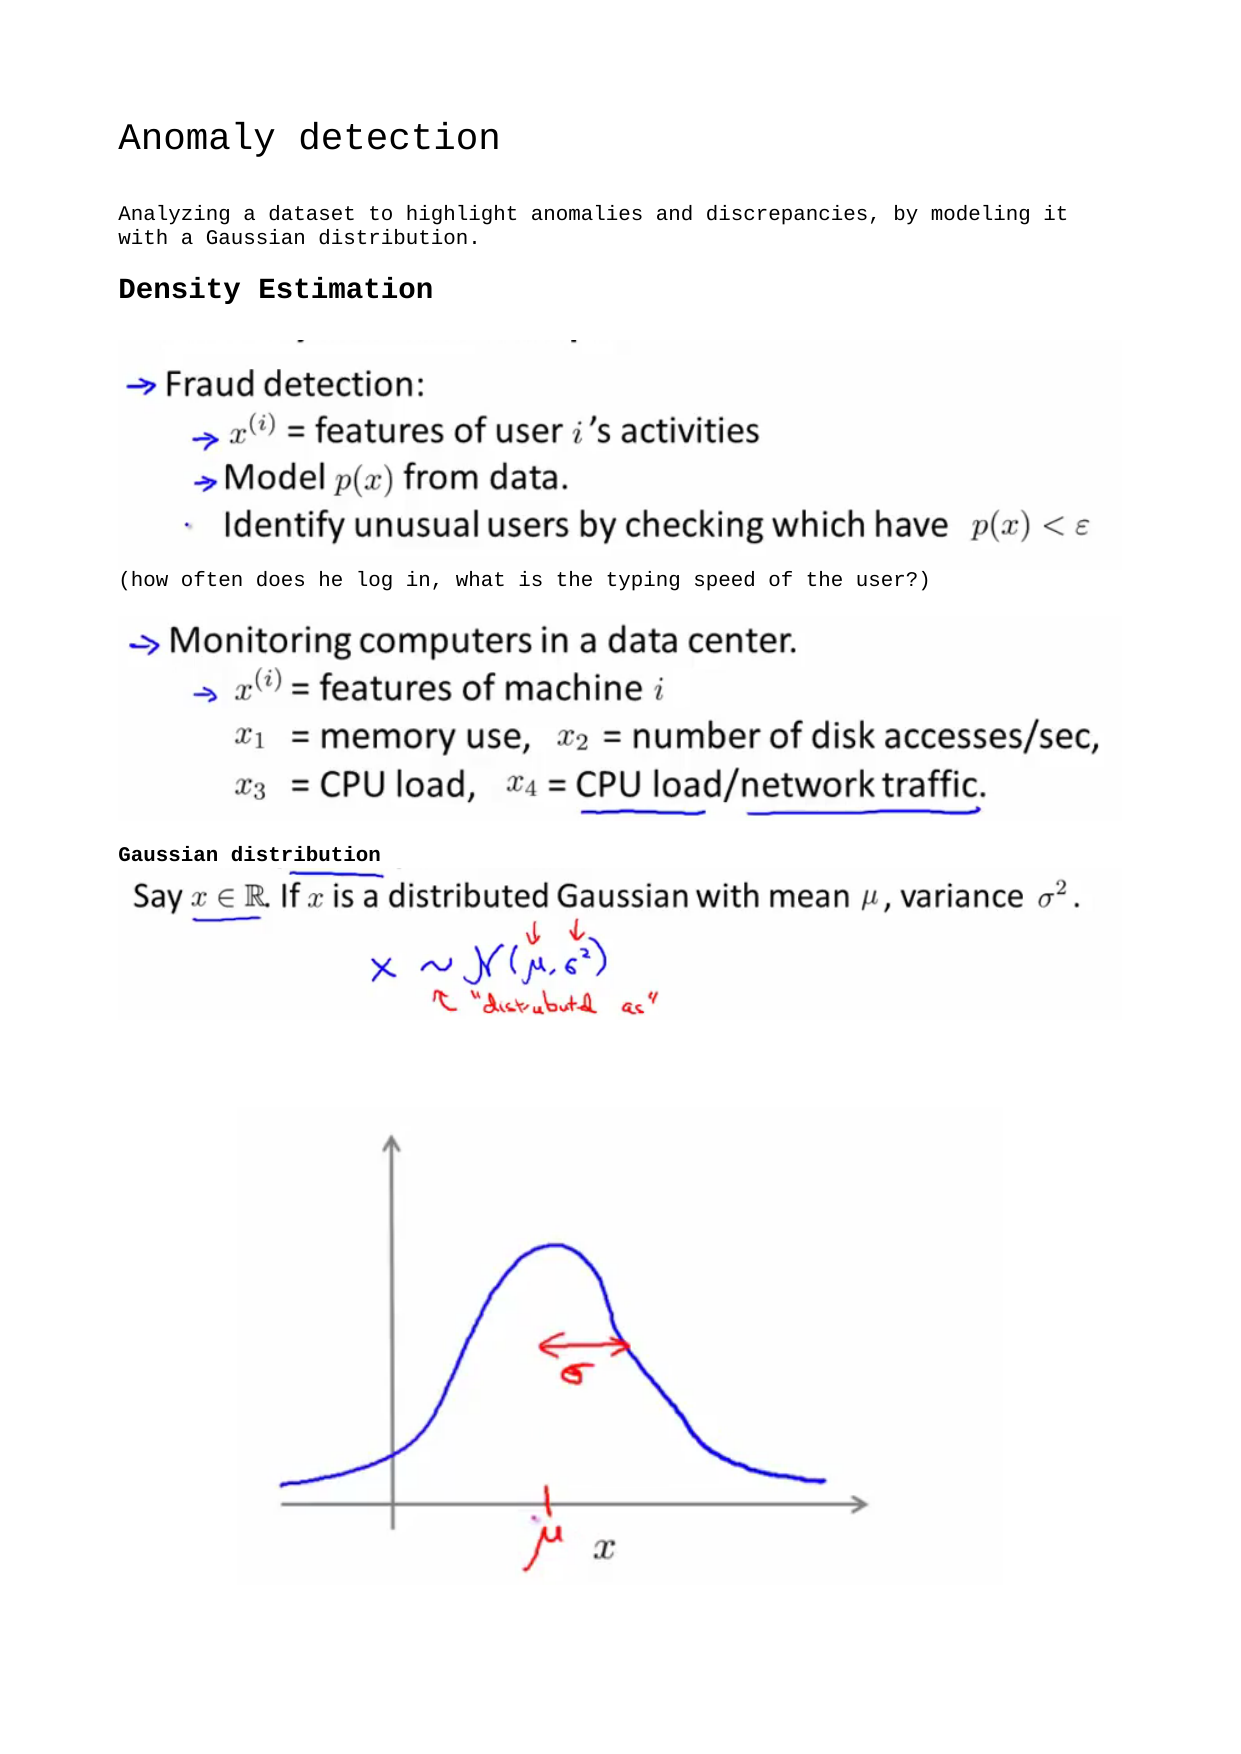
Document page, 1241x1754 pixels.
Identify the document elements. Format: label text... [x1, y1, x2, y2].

picture [118, 340, 1123, 570]
text Density Estimation [118, 274, 1122, 307]
text Gaussian distribution [118, 844, 1122, 868]
text Analyzing a dataset to highlight anomalies and discrepancies, by modeling it with a Gaussian distribution. [118, 203, 1122, 250]
picture [118, 616, 1123, 821]
picture [118, 868, 1123, 1020]
text Anomaly detection [118, 118, 1122, 161]
picture [237, 1107, 1003, 1585]
text (how often does he log in, what is the typing speed of the user?) [118, 570, 1122, 593]
